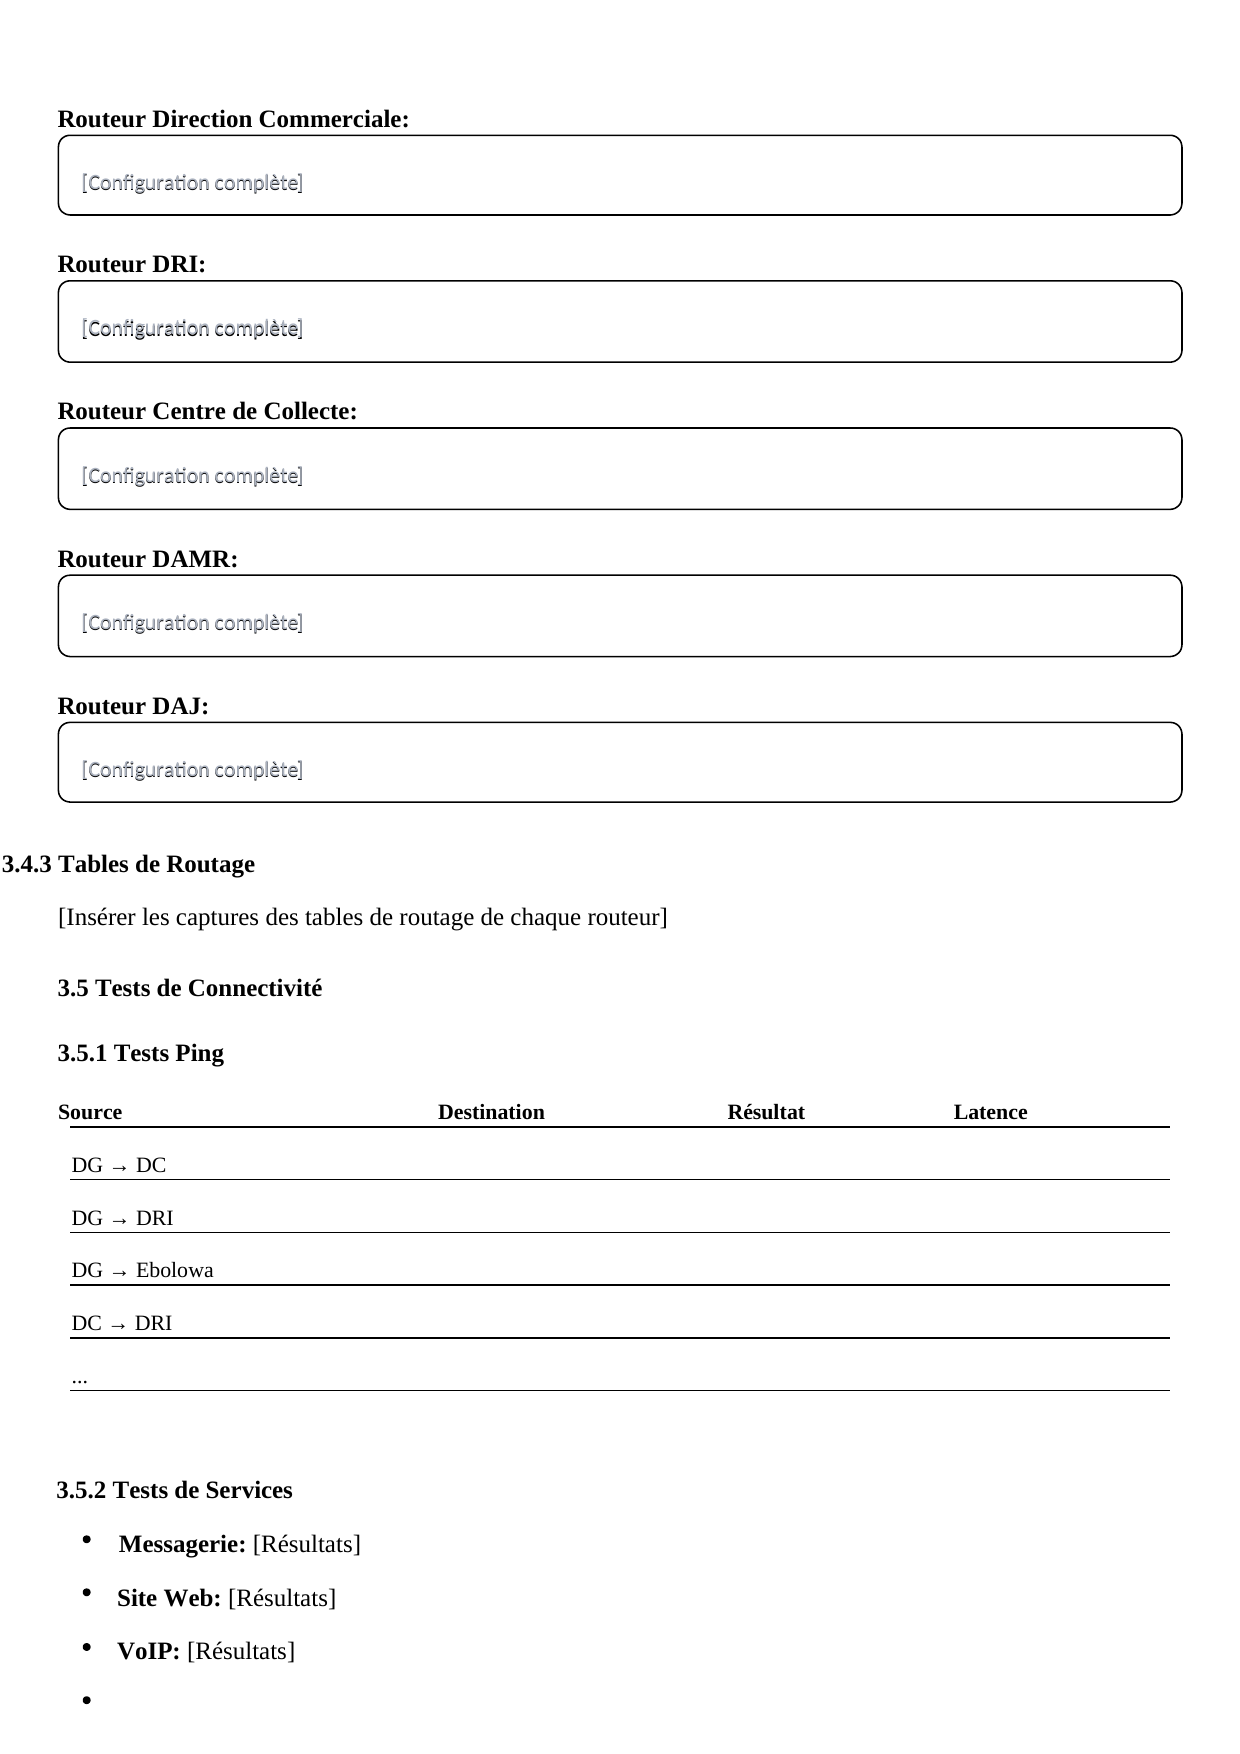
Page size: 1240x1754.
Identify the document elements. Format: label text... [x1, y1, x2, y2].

text Routeur DAMR: [57, 544, 1182, 572]
text DC → DRI [71, 1310, 1182, 1335]
text DG → DC [71, 1152, 1182, 1177]
subtitle Source Destination Résultat Latence [58, 1099, 1182, 1124]
text Routeur Centre de Collecte: [57, 396, 1182, 425]
text Routeur DRI: [57, 249, 1182, 278]
text [Insérer les captures des tables de routage de chaque routeur] [58, 902, 1182, 930]
text 3.5 Tests de Connectivité [57, 973, 1182, 1002]
text DG → Ebolowa [71, 1257, 1182, 1283]
text DG → DRI [71, 1205, 1182, 1230]
text 3.5.1 Tests Ping [57, 1038, 1182, 1067]
text Routeur Direction Commerciale: [57, 104, 1182, 132]
text ... [71, 1363, 1182, 1388]
text Routeur DAJ: [57, 691, 1182, 719]
text Site Web: [Résultats] [84, 1583, 1182, 1612]
list Tables de Routage [2, 849, 1182, 878]
text 3.5.2 Tests de Services Messagerie: [Résultats] [56, 1475, 419, 1558]
text VoIP: [Résultats] [84, 1636, 1182, 1665]
